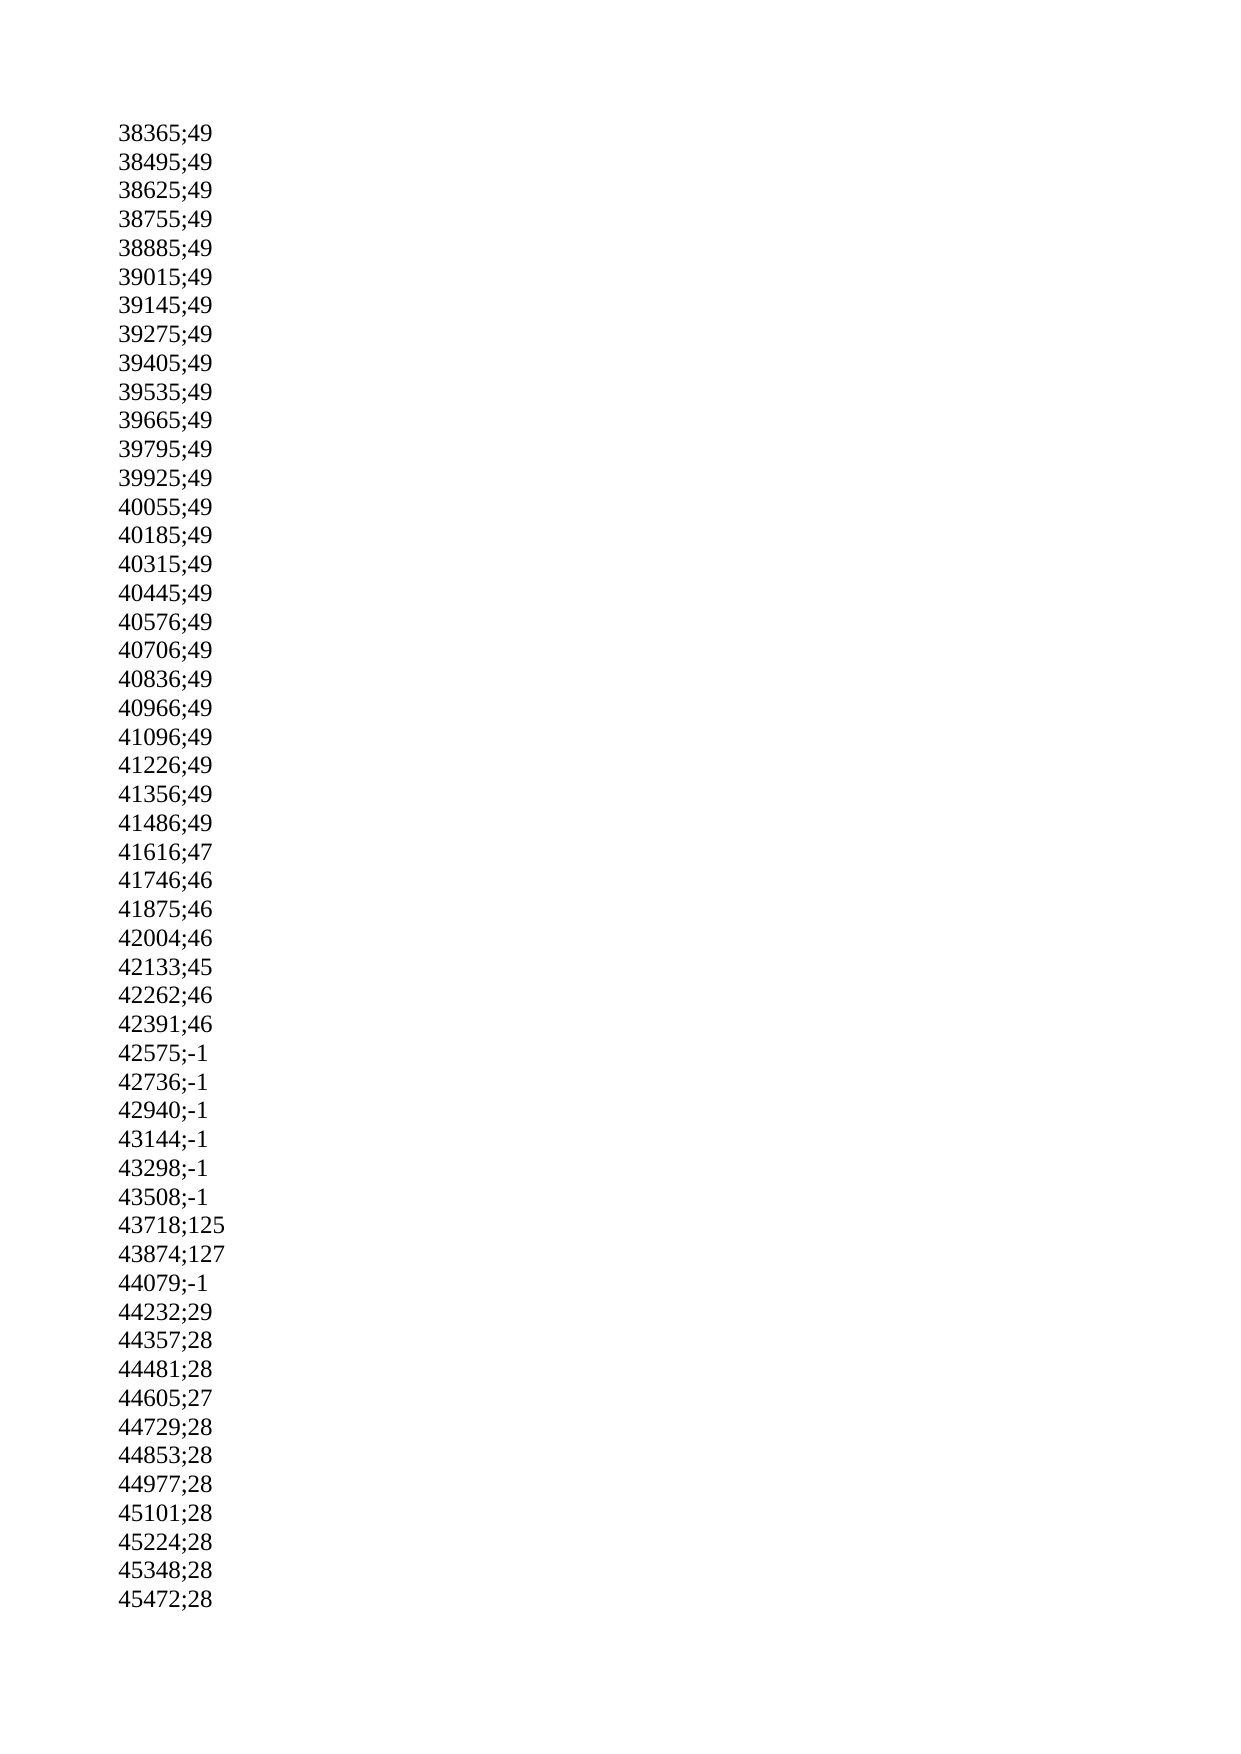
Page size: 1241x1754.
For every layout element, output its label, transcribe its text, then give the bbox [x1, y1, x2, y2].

text 43508;-1 [118, 1182, 1122, 1211]
text 40966;49 [118, 693, 1122, 722]
text 45472;28 [118, 1584, 1122, 1613]
text 42391;46 [118, 1009, 1122, 1038]
text 41226;49 [118, 751, 1122, 779]
text 38625;49 [118, 176, 1122, 204]
text 39275;49 [118, 319, 1122, 348]
text 38365;49 [118, 118, 1122, 147]
text 44357;28 [118, 1326, 1122, 1354]
text 40055;49 [118, 492, 1122, 521]
text 40445;49 [118, 578, 1122, 607]
text 40315;49 [118, 549, 1122, 578]
text 43718;125 [118, 1211, 1122, 1239]
text 39405;49 [118, 348, 1122, 377]
text 44729;28 [118, 1412, 1122, 1441]
text 39535;49 [118, 377, 1122, 406]
text 44232;29 [118, 1297, 1122, 1326]
text 41875;46 [118, 894, 1122, 923]
text 38755;49 [118, 204, 1122, 233]
text 40576;49 [118, 607, 1122, 636]
text 38885;49 [118, 233, 1122, 262]
text 42575;-1 [118, 1038, 1122, 1067]
text 40185;49 [118, 521, 1122, 549]
text 44481;28 [118, 1354, 1122, 1383]
text 42004;46 [118, 923, 1122, 952]
text 45348;28 [118, 1556, 1122, 1584]
text 39925;49 [118, 463, 1122, 492]
text 39665;49 [118, 406, 1122, 434]
text 44853;28 [118, 1441, 1122, 1469]
text 45224;28 [118, 1527, 1122, 1556]
text 43144;-1 [118, 1124, 1122, 1153]
text 39015;49 [118, 262, 1122, 291]
text 45101;28 [118, 1498, 1122, 1527]
text 40706;49 [118, 636, 1122, 664]
text 43874;127 [118, 1239, 1122, 1268]
text 44977;28 [118, 1469, 1122, 1498]
text 43298;-1 [118, 1153, 1122, 1182]
text 42940;-1 [118, 1096, 1122, 1124]
text 41486;49 [118, 808, 1122, 837]
text 42736;-1 [118, 1067, 1122, 1096]
text 42262;46 [118, 981, 1122, 1009]
text 42133;45 [118, 952, 1122, 981]
text 44079;-1 [118, 1268, 1122, 1297]
text 41746;46 [118, 866, 1122, 894]
text 39145;49 [118, 291, 1122, 319]
text 39795;49 [118, 434, 1122, 463]
text 41096;49 [118, 722, 1122, 751]
text 41356;49 [118, 779, 1122, 808]
text 44605;27 [118, 1383, 1122, 1412]
text 40836;49 [118, 664, 1122, 693]
text 38495;49 [118, 147, 1122, 176]
text 41616;47 [118, 837, 1122, 866]
